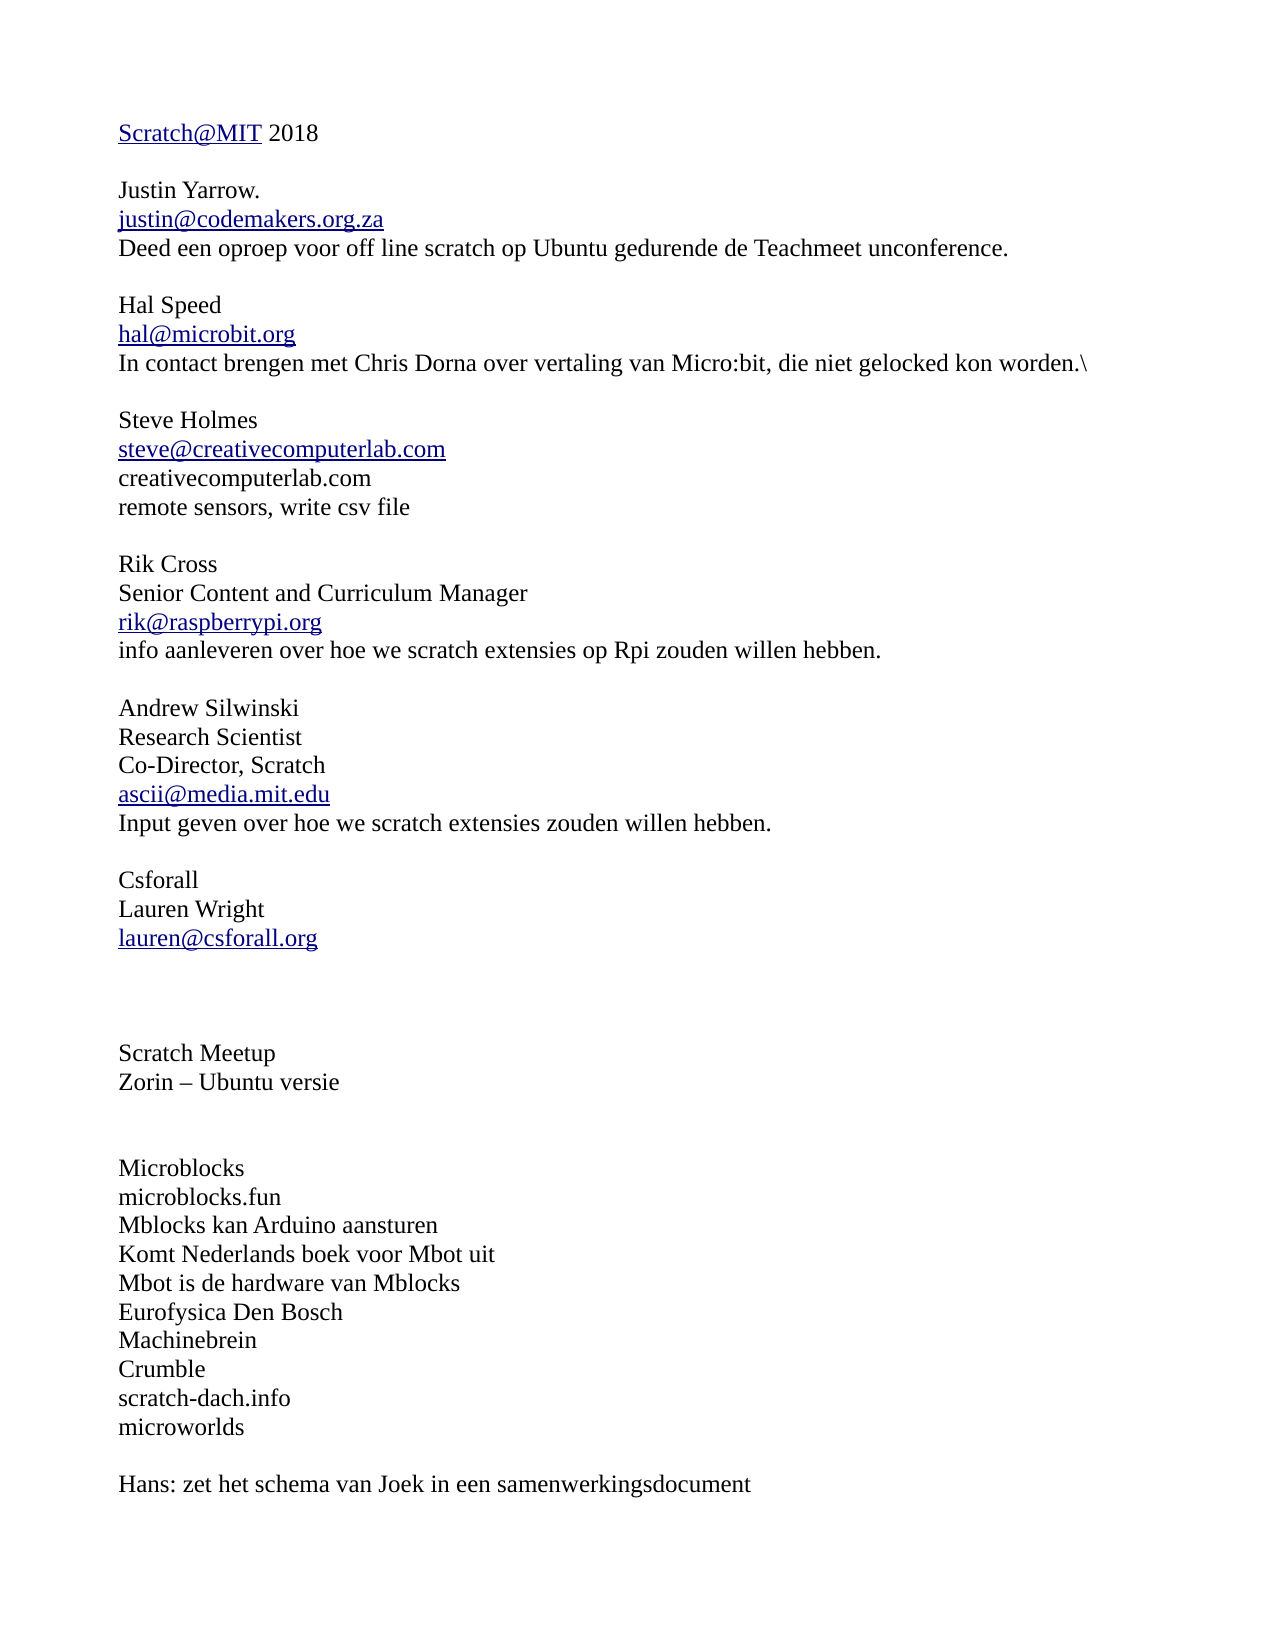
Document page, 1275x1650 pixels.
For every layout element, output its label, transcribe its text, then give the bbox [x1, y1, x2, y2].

text justin@codemakers.org.za [118, 204, 1157, 233]
text Justin Yarrow. [118, 176, 1157, 204]
text Research Scientist [118, 722, 1157, 751]
text Zorin – Ubuntu versie [118, 1067, 1157, 1096]
text scratch-dach.info [118, 1383, 1157, 1412]
text In contact brengen met Chris Dorna over vertaling van Micro:bit, die niet gelocked kon worden.\ [118, 348, 1157, 377]
text Microblocks [118, 1153, 1157, 1182]
text Steve Holmes [118, 406, 1157, 434]
text Input geven over hoe we scratch extensies zouden willen hebben. [118, 808, 1157, 837]
text steve@creativecomputerlab.com [118, 434, 1157, 463]
text Deed een oproep voor off line scratch op Ubuntu gedurende de Teachmeet unconference. [118, 233, 1157, 262]
text rik@raspberrypi.org [118, 607, 1157, 636]
text Scratch@MIT 2018 [118, 118, 1157, 147]
text Mbot is de hardware van Mblocks [118, 1268, 1157, 1297]
text Senior Content and Curriculum Manager [118, 578, 1157, 607]
text Co-Director, Scratch [118, 751, 1157, 779]
text Eurofysica Den Bosch [118, 1297, 1157, 1326]
text Andrew Silwinski [118, 693, 1157, 722]
text Scratch Meetup [118, 1038, 1157, 1067]
text Hans: zet het schema van Joek in een samenwerkingsdocument [118, 1469, 1157, 1498]
text hal@microbit.org [118, 319, 1157, 348]
text ascii@media.mit.edu [118, 779, 1157, 808]
text remote sensors, write csv file [118, 492, 1157, 521]
text Lauren Wright [118, 894, 1157, 923]
text Machinebrein [118, 1326, 1157, 1354]
text Mblocks kan Arduino aansturen [118, 1211, 1157, 1239]
text lauren@csforall.org [118, 923, 1157, 952]
text info aanleveren over hoe we scratch extensies op Rpi zouden willen hebben. [118, 636, 1157, 664]
text Rik Cross [118, 549, 1157, 578]
text creativecomputerlab.com [118, 463, 1157, 492]
text microworlds [118, 1412, 1157, 1441]
text microblocks.fun [118, 1182, 1157, 1211]
text Crumble [118, 1354, 1157, 1383]
text Csforall [118, 866, 1157, 894]
text Hal Speed [118, 291, 1157, 319]
text Komt Nederlands boek voor Mbot uit [118, 1239, 1157, 1268]
